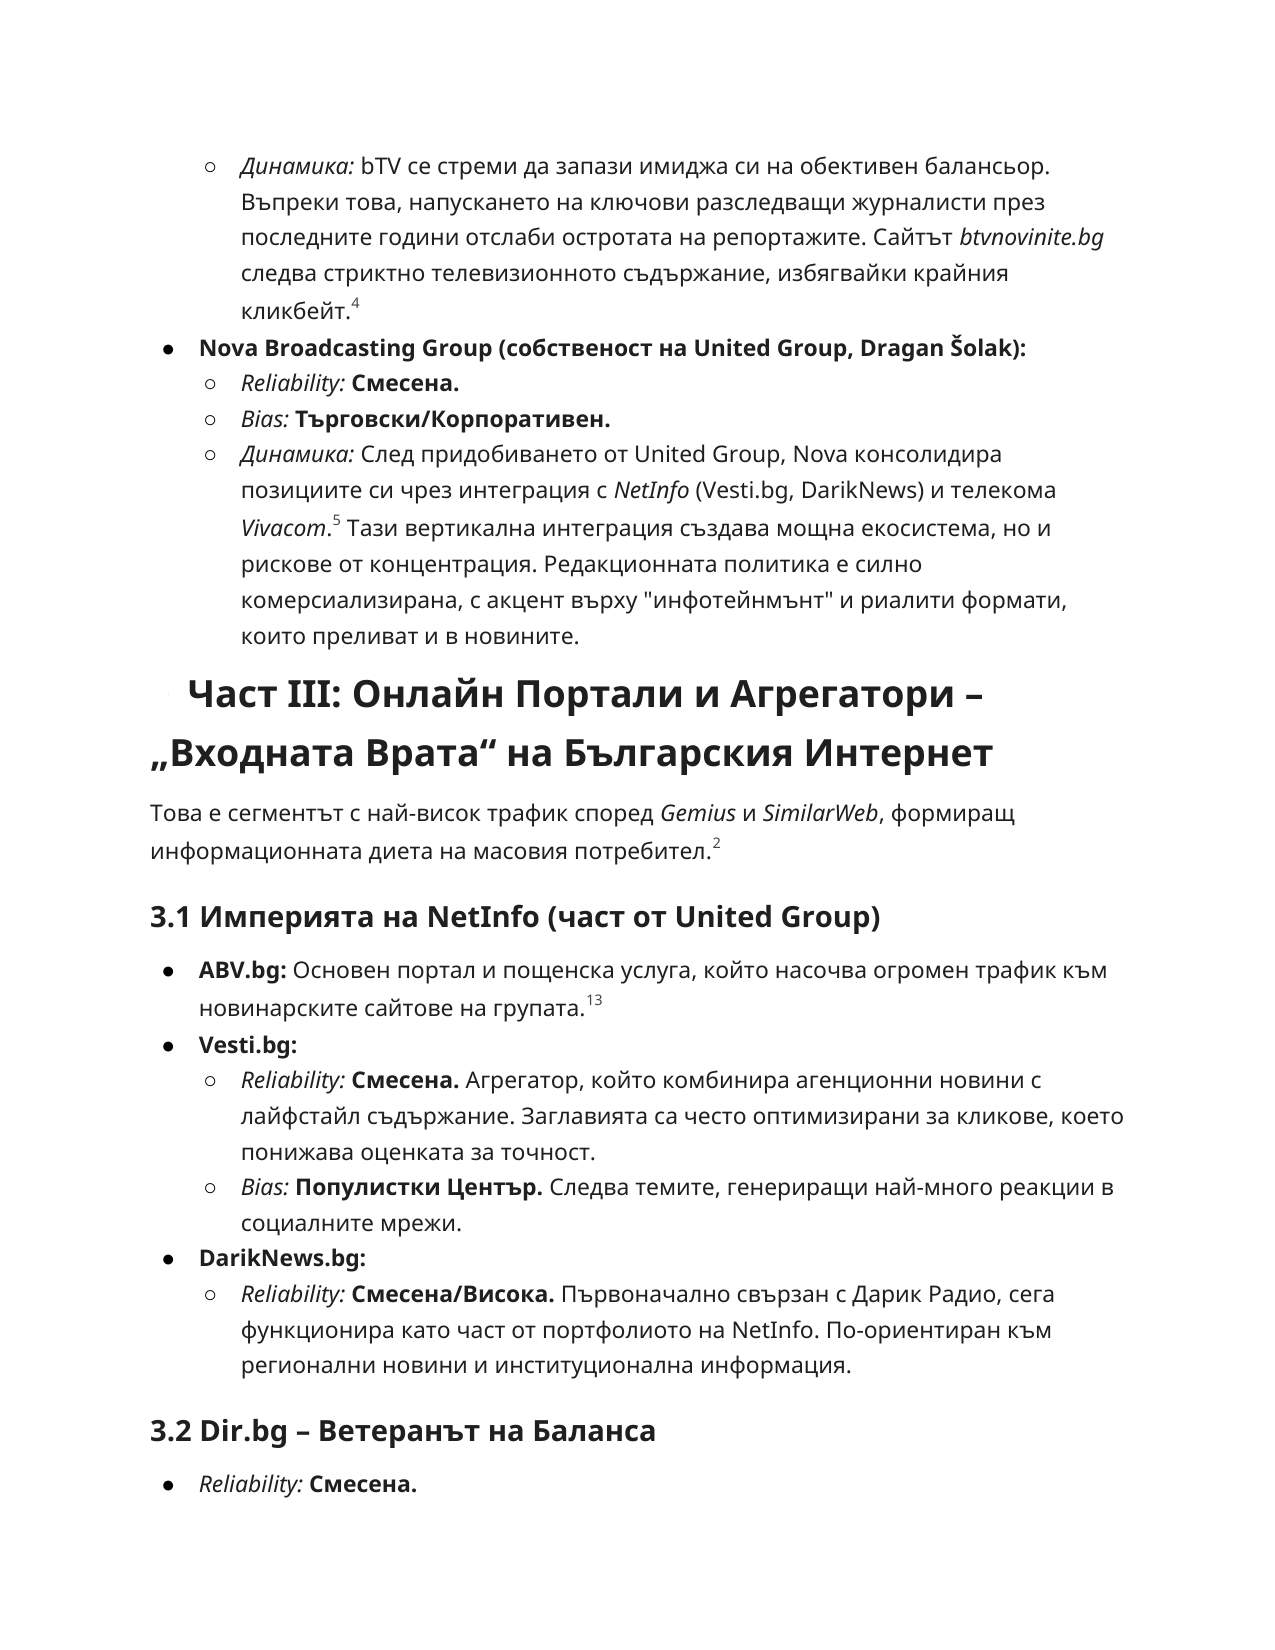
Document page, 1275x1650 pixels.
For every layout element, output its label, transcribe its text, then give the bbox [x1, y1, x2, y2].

list ABV.bg: Основен портал и пощенска услуга, който насочва огромен трафик към новинарските сайтове на групата.13 [161, 954, 1125, 1024]
list Reliability: Смесена. Агрегатор, който комбинира агенционни новини с лайфстайл съдържание. Заглавията са често оптимизирани за кликове, което понижава оценката за точност. [203, 1064, 1125, 1167]
subtitle 3.2 Dir.bg – Ветеранът на Баланса [150, 1410, 1125, 1449]
list Nova Broadcasting Group (собственост на United Group, Dragan Šolak): [161, 332, 1125, 363]
subtitle Част III: Онлайн Портали и Агрегатори – „Входната Врата“ на Българския Интернет [150, 668, 1125, 777]
list Reliability: Смесена. [203, 367, 1125, 398]
list Vesti.bg: [161, 1029, 1125, 1060]
subtitle 3.1 Империята на NetInfo (част от United Group) [150, 896, 1125, 936]
text Това е сегментът с най-висок трафик според Gemius и SimilarWeb, формиращ информационната диета на масовия потребител.2 [150, 797, 1125, 867]
list Bias: Търговски/Корпоративен. [203, 403, 1125, 434]
list Reliability: Смесена/Висока. Първоначално свързан с Дарик Радио, сега функционира като част от портфолиото на NetInfo. По-ориентиран към регионални новини и институционална информация. [203, 1278, 1125, 1381]
list Динамика: bTV се стреми да запази имиджа си на обективен балансьор. Въпреки това, напускането на ключови разследващи журналисти през последните години отслаби остротата на репортажите. Сайтът btvnovinite.bg следва стриктно телевизионното съдържание, избягвайки крайния кликбейт.4 [203, 150, 1125, 327]
list Динамика: След придобиването от United Group, Nova консолидира позициите си чрез интеграция с NetInfo (Vesti.bg, DarikNews) и телекома Vivacom.5 Тази вертикална интеграция създава мощна екосистема, но и рискове от концентрация. Редакционната политика е силно комерсиализирана, с акцент върху "инфотейнмънт" и риалити формати, които преливат и в новините. [203, 438, 1125, 651]
list DarikNews.bg: [161, 1242, 1125, 1274]
list Reliability: Смесена. [161, 1468, 1125, 1499]
list Bias: Популистки Център. Следва темите, генериращи най-много реакции в социалните мрежи. [203, 1171, 1125, 1238]
